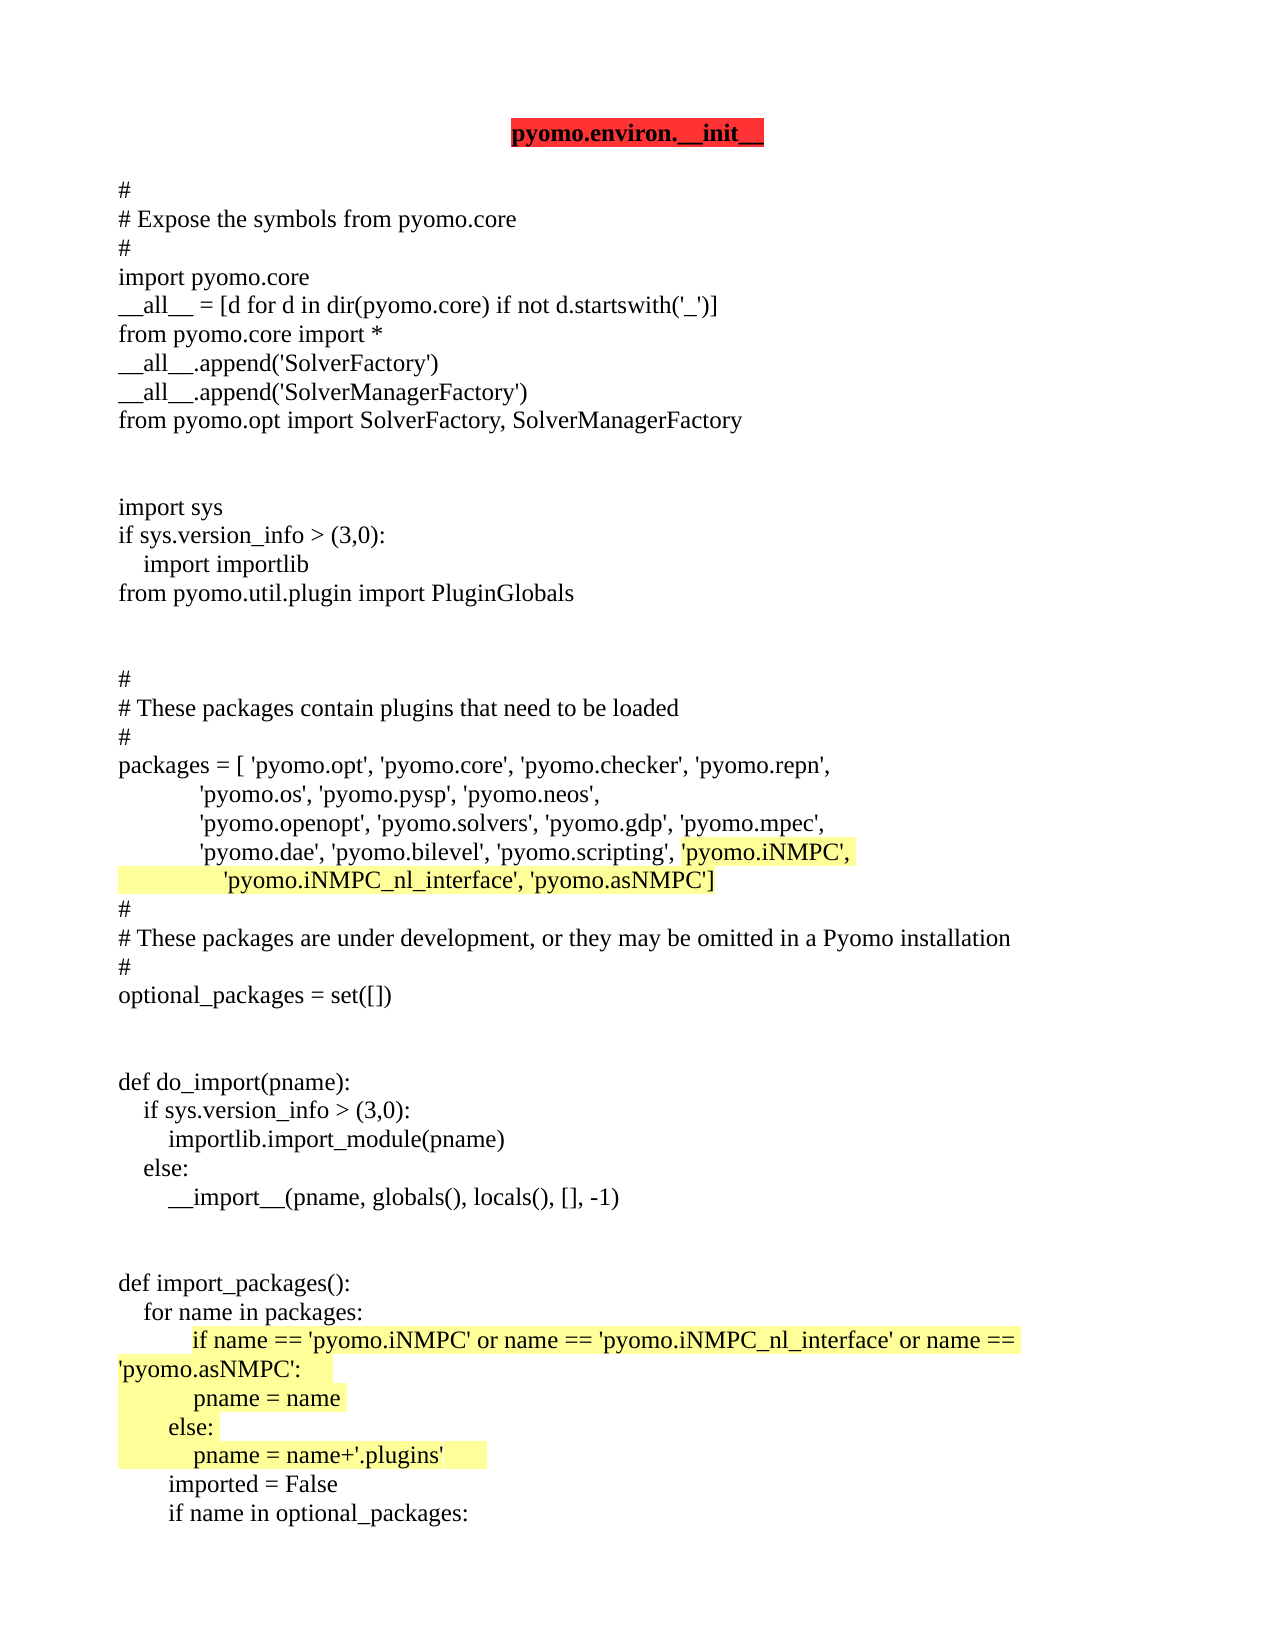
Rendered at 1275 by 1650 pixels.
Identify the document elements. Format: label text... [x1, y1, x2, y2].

text # [118, 176, 1157, 204]
text for name in packages: [118, 1297, 1157, 1326]
text # Expose the symbols from pyomo.core [118, 204, 1157, 233]
text 'pyomo.openopt', 'pyomo.solvers', 'pyomo.gdp', 'pyomo.mpec', [118, 808, 1157, 837]
text if sys.version_info > (3,0): [118, 521, 1157, 549]
text from pyomo.core import * [118, 319, 1157, 348]
text # These packages contain plugins that need to be loaded [118, 693, 1157, 722]
text from pyomo.opt import SolverFactory, SolverManagerFactory [118, 406, 1157, 434]
text 'pyomo.dae', 'pyomo.bilevel', 'pyomo.scripting', 'pyomo.iNMPC', [118, 837, 1157, 866]
text # [118, 894, 1157, 923]
text 'pyomo.os', 'pyomo.pysp', 'pyomo.neos', [118, 779, 1157, 808]
text from pyomo.util.plugin import PluginGlobals [118, 578, 1157, 607]
text 'pyomo.iNMPC_nl_interface', 'pyomo.asNMPC'] [118, 866, 1157, 894]
text # [118, 664, 1157, 693]
text import importlib [118, 549, 1157, 578]
text if sys.version_info > (3,0): [118, 1096, 1157, 1124]
text importlib.import_module(pname) [118, 1124, 1157, 1153]
text pyomo.environ.__init__ [118, 118, 1157, 147]
text pname = name [118, 1383, 1157, 1412]
text else: [118, 1153, 1157, 1182]
text __import__(pname, globals(), locals(), [], -1) [118, 1182, 1157, 1211]
text optional_packages = set([]) [118, 981, 1157, 1009]
text pname = name+'.plugins' [118, 1441, 1157, 1469]
text # These packages are under development, or they may be omitted in a Pyomo installation [118, 923, 1157, 952]
text import pyomo.core [118, 262, 1157, 291]
text __all__.append('SolverFactory') [118, 348, 1157, 377]
text # [118, 233, 1157, 262]
text if name == 'pyomo.iNMPC' or name == 'pyomo.iNMPC_nl_interface' or name == 'pyomo.asNMPC': [118, 1326, 1157, 1383]
text packages = [ 'pyomo.opt', 'pyomo.core', 'pyomo.checker', 'pyomo.repn', [118, 751, 1157, 779]
text def import_packages(): [118, 1268, 1157, 1297]
text # [118, 952, 1157, 981]
text __all__ = [d for d in dir(pyomo.core) if not d.startswith('_')] [118, 291, 1157, 319]
text # [118, 722, 1157, 751]
text else: [118, 1412, 1157, 1441]
text def do_import(pname): [118, 1067, 1157, 1096]
text imported = False [118, 1469, 1157, 1498]
text __all__.append('SolverManagerFactory') [118, 377, 1157, 406]
text if name in optional_packages: [118, 1498, 1157, 1527]
text import sys [118, 492, 1157, 521]
